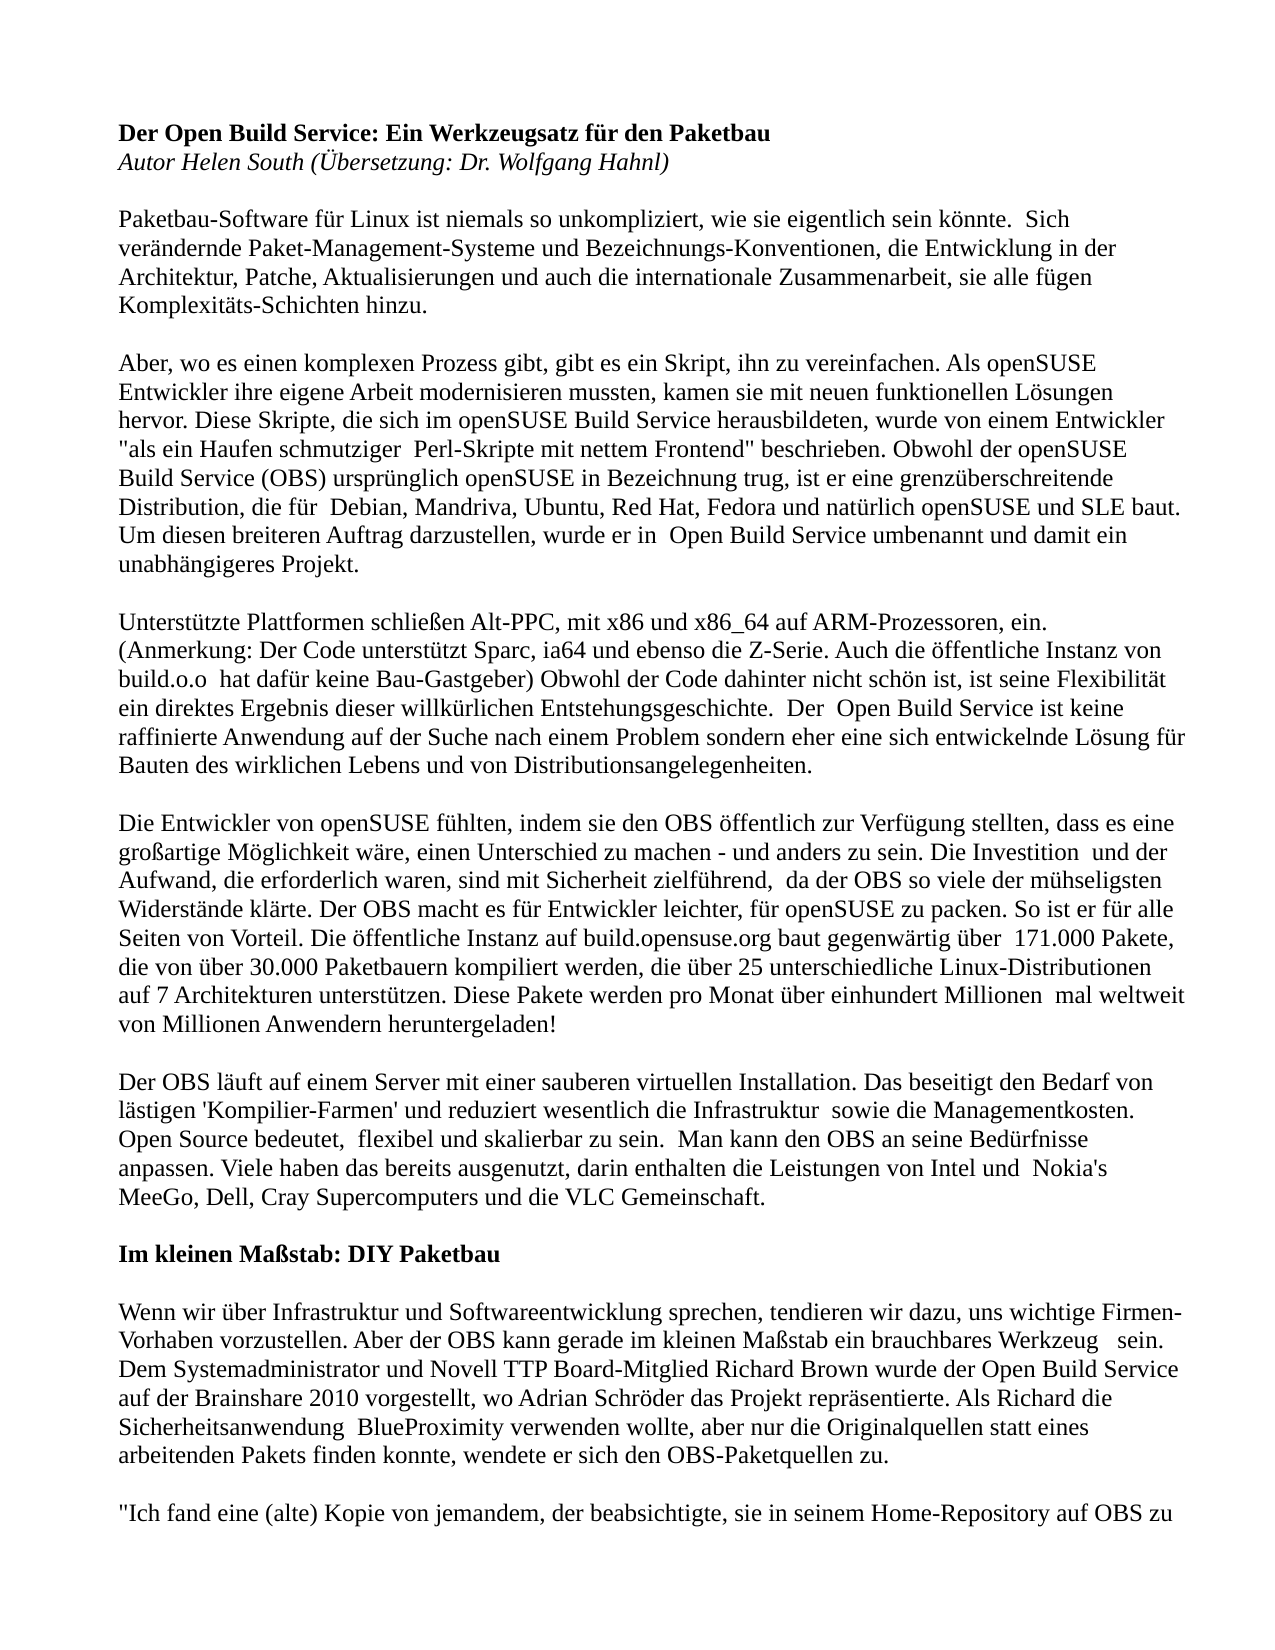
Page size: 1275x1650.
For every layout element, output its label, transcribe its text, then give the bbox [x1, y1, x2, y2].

text Der OBS läuft auf einem Server mit einer sauberen virtuellen Installation. Das beseitigt den Bedarf von lästigen 'Kompilier-Farmen' und reduziert wesentlich die Infrastruktur sowie die Managementkosten. Open Source bedeutet, flexibel und skalierbar zu sein. Man kann den OBS an seine Bedürfnisse anpassen. Viele haben das bereits ausgenutzt, darin enthalten die Leistungen von Intel und Nokia's MeeGo, Dell, Cray Supercomputers und die VLC Gemeinschaft. [118, 1067, 1186, 1211]
text Paketbau-Software für Linux ist niemals so unkompliziert, wie sie eigentlich sein könnte. Sich verändernde Paket-Management-Systeme und Bezeichnungs-Konventionen, die Entwicklung in der Architektur, Patche, Aktualisierungen und auch die internationale Zusammenarbeit, sie alle fügen Komplexitäts-Schichten hinzu. [118, 204, 1186, 319]
text "Ich fand eine (alte) Kopie von jemandem, der beabsichtigte, sie in seinem Home-Repository auf OBS zu [118, 1498, 1186, 1527]
text Wenn wir über Infrastruktur und Softwareentwicklung sprechen, tendieren wir dazu, uns wichtige Firmen-Vorhaben vorzustellen. Aber der OBS kann gerade im kleinen Maßstab ein brauchbares Werkzeug sein. Dem Systemadministrator und Novell TTP Board-Mitglied Richard Brown wurde der Open Build Service auf der Brainshare 2010 vorgestellt, wo Adrian Schröder das Projekt repräsentierte. Als Richard die Sicherheitsanwendung BlueProximity verwenden wollte, aber nur die Originalquellen statt eines arbeitenden Pakets finden konnte, wendete er sich den OBS-Paketquellen zu. [118, 1297, 1186, 1469]
text Der Open Build Service: Ein Werkzeugsatz für den Paketbau [118, 118, 1186, 147]
text Aber, wo es einen komplexen Prozess gibt, gibt es ein Skript, ihn zu vereinfachen. Als openSUSE Entwickler ihre eigene Arbeit modernisieren mussten, kamen sie mit neuen funktionellen Lösungen hervor. Diese Skripte, die sich im openSUSE Build Service herausbildeten, wurde von einem Entwickler "als ein Haufen schmutziger Perl-Skripte mit nettem Frontend" beschrieben. Obwohl der openSUSE Build Service (OBS) ursprünglich openSUSE in Bezeichnung trug, ist er eine grenzüberschreitende Distribution, die für Debian, Mandriva, Ubuntu, Red Hat, Fedora und natürlich openSUSE und SLE baut. Um diesen breiteren Auftrag darzustellen, wurde er in Open Build Service umbenannt und damit ein unabhängigeres Projekt. [118, 348, 1186, 578]
text Unterstützte Plattformen schließen Alt-PPC, mit x86 und x86_64 auf ARM-Prozessoren, ein. (Anmerkung: Der Code unterstützt Sparc, ia64 und ebenso die Z-Serie. Auch die öffentliche Instanz von build.o.o hat dafür keine Bau-Gastgeber) Obwohl der Code dahinter nicht schön ist, ist seine Flexibilität ein direktes Ergebnis dieser willkürlichen Entstehungsgeschichte. Der Open Build Service ist keine raffinierte Anwendung auf der Suche nach einem Problem sondern eher eine sich entwickelnde Lösung für Bauten des wirklichen Lebens und von Distributionsangelegenheiten. [118, 607, 1186, 779]
text Im kleinen Maßstab: DIY Paketbau [118, 1239, 1186, 1268]
text Autor Helen South (Übersetzung: Dr. Wolfgang Hahnl) [118, 147, 1186, 176]
text Die Entwickler von openSUSE fühlten, indem sie den OBS öffentlich zur Verfügung stellten, dass es eine großartige Möglichkeit wäre, einen Unterschied zu machen - und anders zu sein. Die Investition und der Aufwand, die erforderlich waren, sind mit Sicherheit zielführend, da der OBS so viele der mühseligsten Widerstände klärte. Der OBS macht es für Entwickler leichter, für openSUSE zu packen. So ist er für alle Seiten von Vorteil. Die öffentliche Instanz auf build.opensuse.org baut gegenwärtig über 171.000 Pakete, die von über 30.000 Paketbauern kompiliert werden, die über 25 unterschiedliche Linux-Distributionen auf 7 Architekturen unterstützen. Diese Pakete werden pro Monat über einhundert Millionen mal weltweit von Millionen Anwendern heruntergeladen! [118, 808, 1186, 1038]
